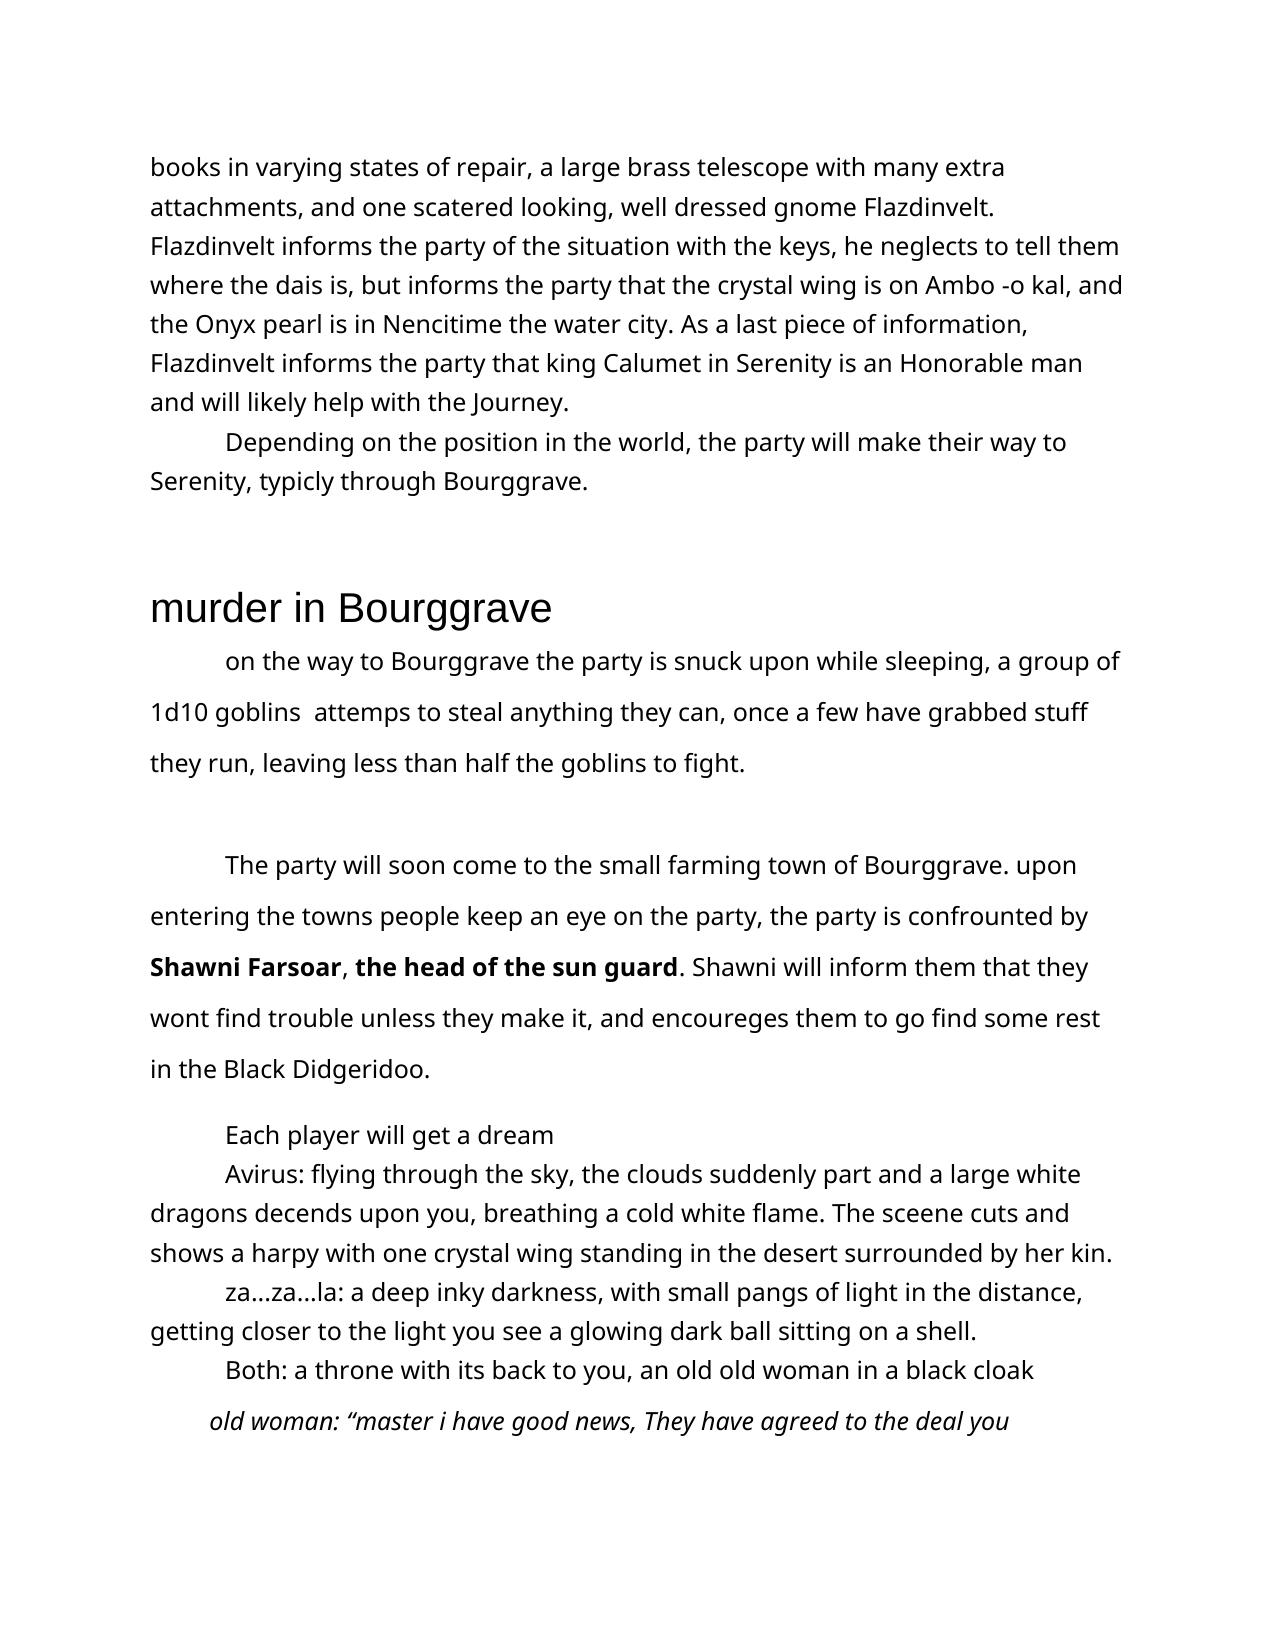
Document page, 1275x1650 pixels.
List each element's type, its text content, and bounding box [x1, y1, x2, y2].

subtitle murder in Bourggrave [150, 583, 1125, 631]
text Avirus: flying through the sky, the clouds suddenly part and a large white dragons decends upon you, breathing a cold white flame. The sceene cuts and shows a harpy with one crystal wing standing in the desert surrounded by her kin. [150, 1157, 1125, 1269]
text Depending on the position in the world, the party will make their way to Serenity, typicly through Bourggrave. [150, 424, 1125, 497]
text Both: a throne with its back to you, an old old woman in a black cloak [150, 1353, 1125, 1387]
text old woman: “master i have good news, They have agreed to the deal you [209, 1404, 1066, 1438]
text on the way to Bourggrave the party is snuck upon while sleeping, a group of 1d10 goblins attemps to steal anything they can, once a few have grabbed stuff they run, leaving less than half the goblins to fight. [150, 644, 1125, 780]
text za...za...la: a deep inky darkness, with small pangs of light in the distance, getting closer to the light you see a glowing dark ball sitting on a shell. [150, 1274, 1125, 1348]
text Each player will get a dream [150, 1118, 1125, 1152]
text The party will soon come to the small farming town of Bourggrave. upon entering the towns people keep an eye on the party, the party is confrounted by Shawni Farsoar, the head of the sun guard. Shawni will inform them that they wont find trouble unless they make it, and encoureges them to go find some rest in the Black Didgeridoo. [150, 848, 1125, 1086]
text books in varying states of repair, a large brass telescope with many extra attachments, and one scatered looking, well dressed gnome Flazdinvelt. Flazdinvelt informs the party of the situation with the keys, he neglects to tell them where the dais is, but informs the party that the crystal wing is on Ambo -o kal, and the Onyx pearl is in Nencitime the water city. As a last piece of information, Flazdinvelt informs the party that king Calumet in Serenity is an Honorable man and will likely help with the Journey. [150, 150, 1125, 419]
